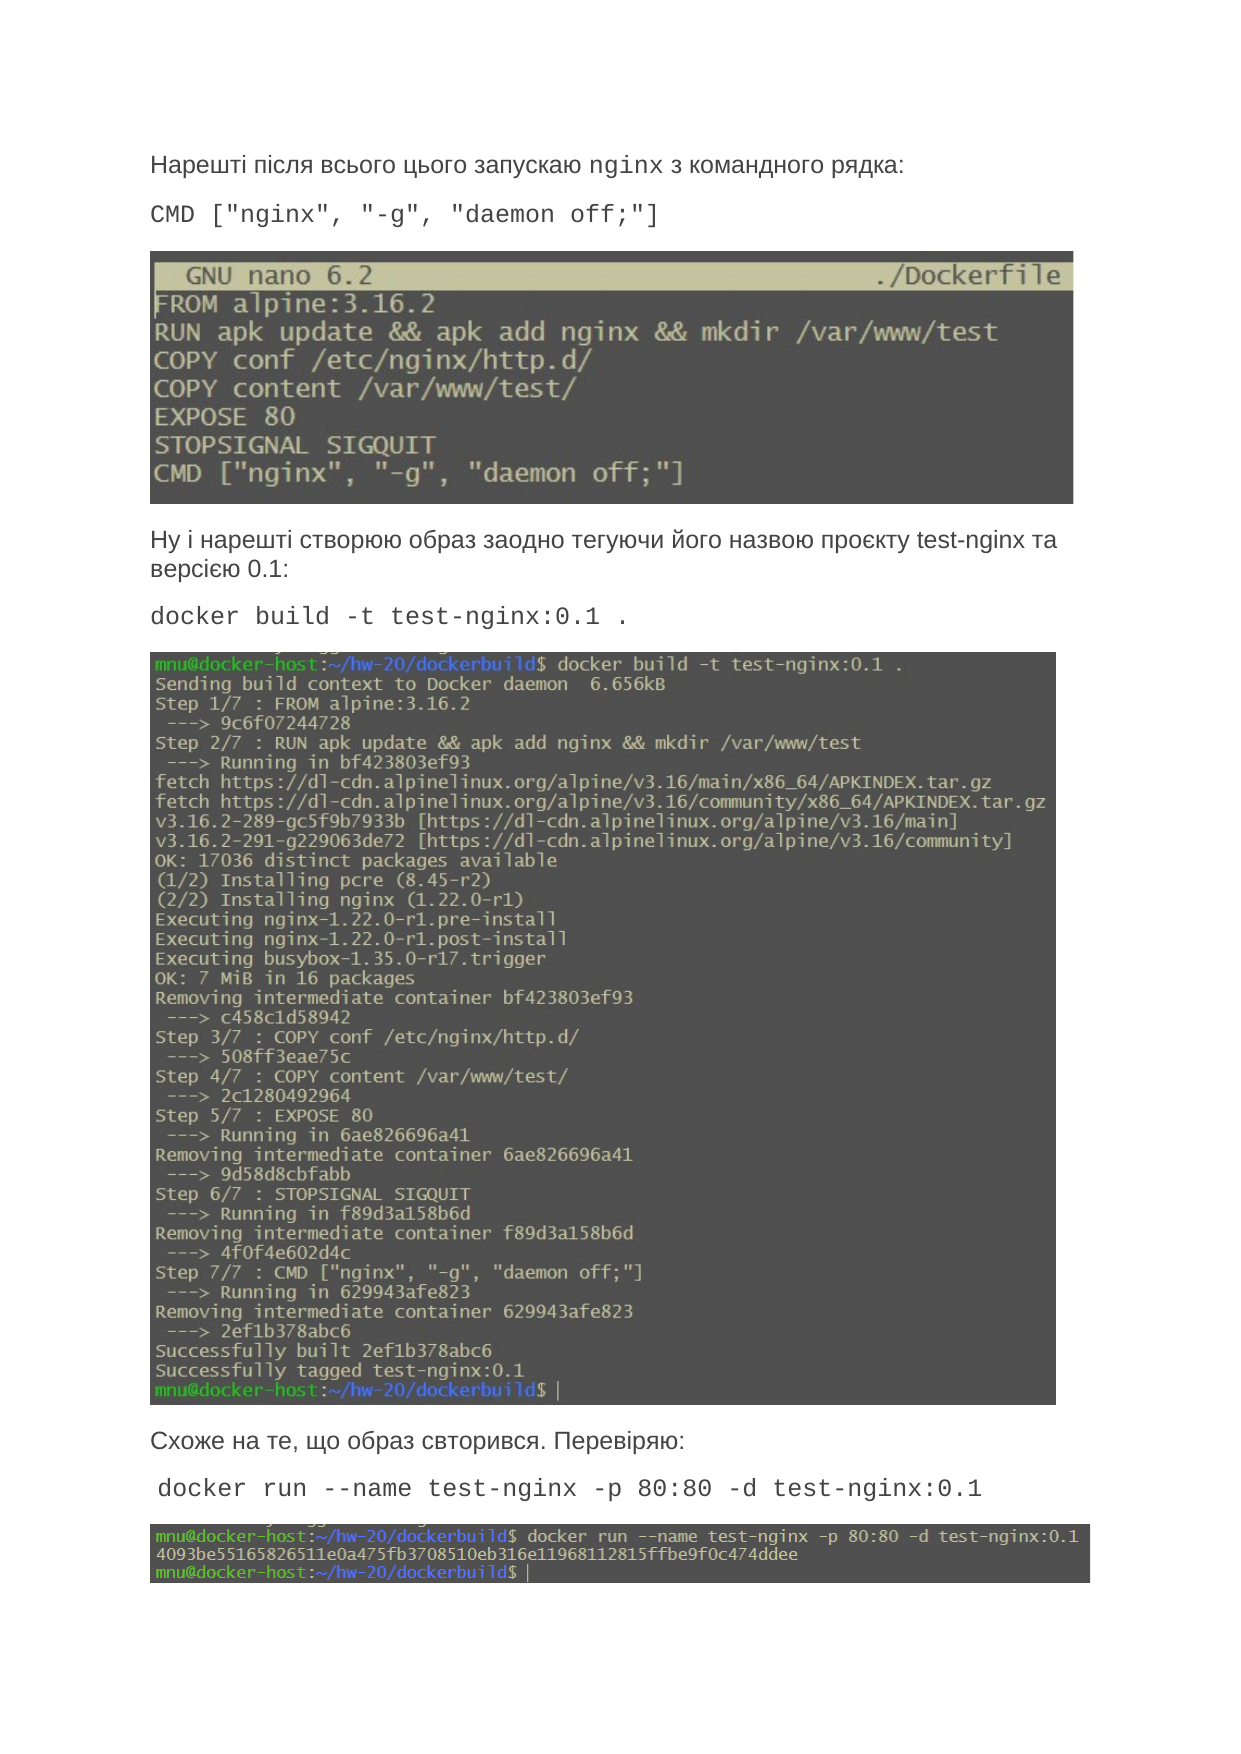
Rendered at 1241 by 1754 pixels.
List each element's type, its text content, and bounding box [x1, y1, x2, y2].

text docker build -t test-nginx:0.1 . [150, 603, 1090, 632]
text CMD ["nginx", "-g", "daemon off;"] [150, 202, 1090, 230]
text Ну і нарешті створюю образ заодно тегуючи його назвою проєкту test-nginx та версією 0.1: [150, 525, 1090, 582]
picture [150, 1524, 1091, 1583]
text Схоже на те, що образ свторився. Перевіряю: [150, 1426, 1090, 1454]
picture [150, 652, 1056, 1405]
text Нарешті після всього цього запускаю nginx з командного рядка: [150, 150, 1090, 181]
picture [150, 251, 1074, 504]
text docker run --name test-nginx -p 80:80 -d test-nginx:0.1 [150, 1475, 1090, 1503]
